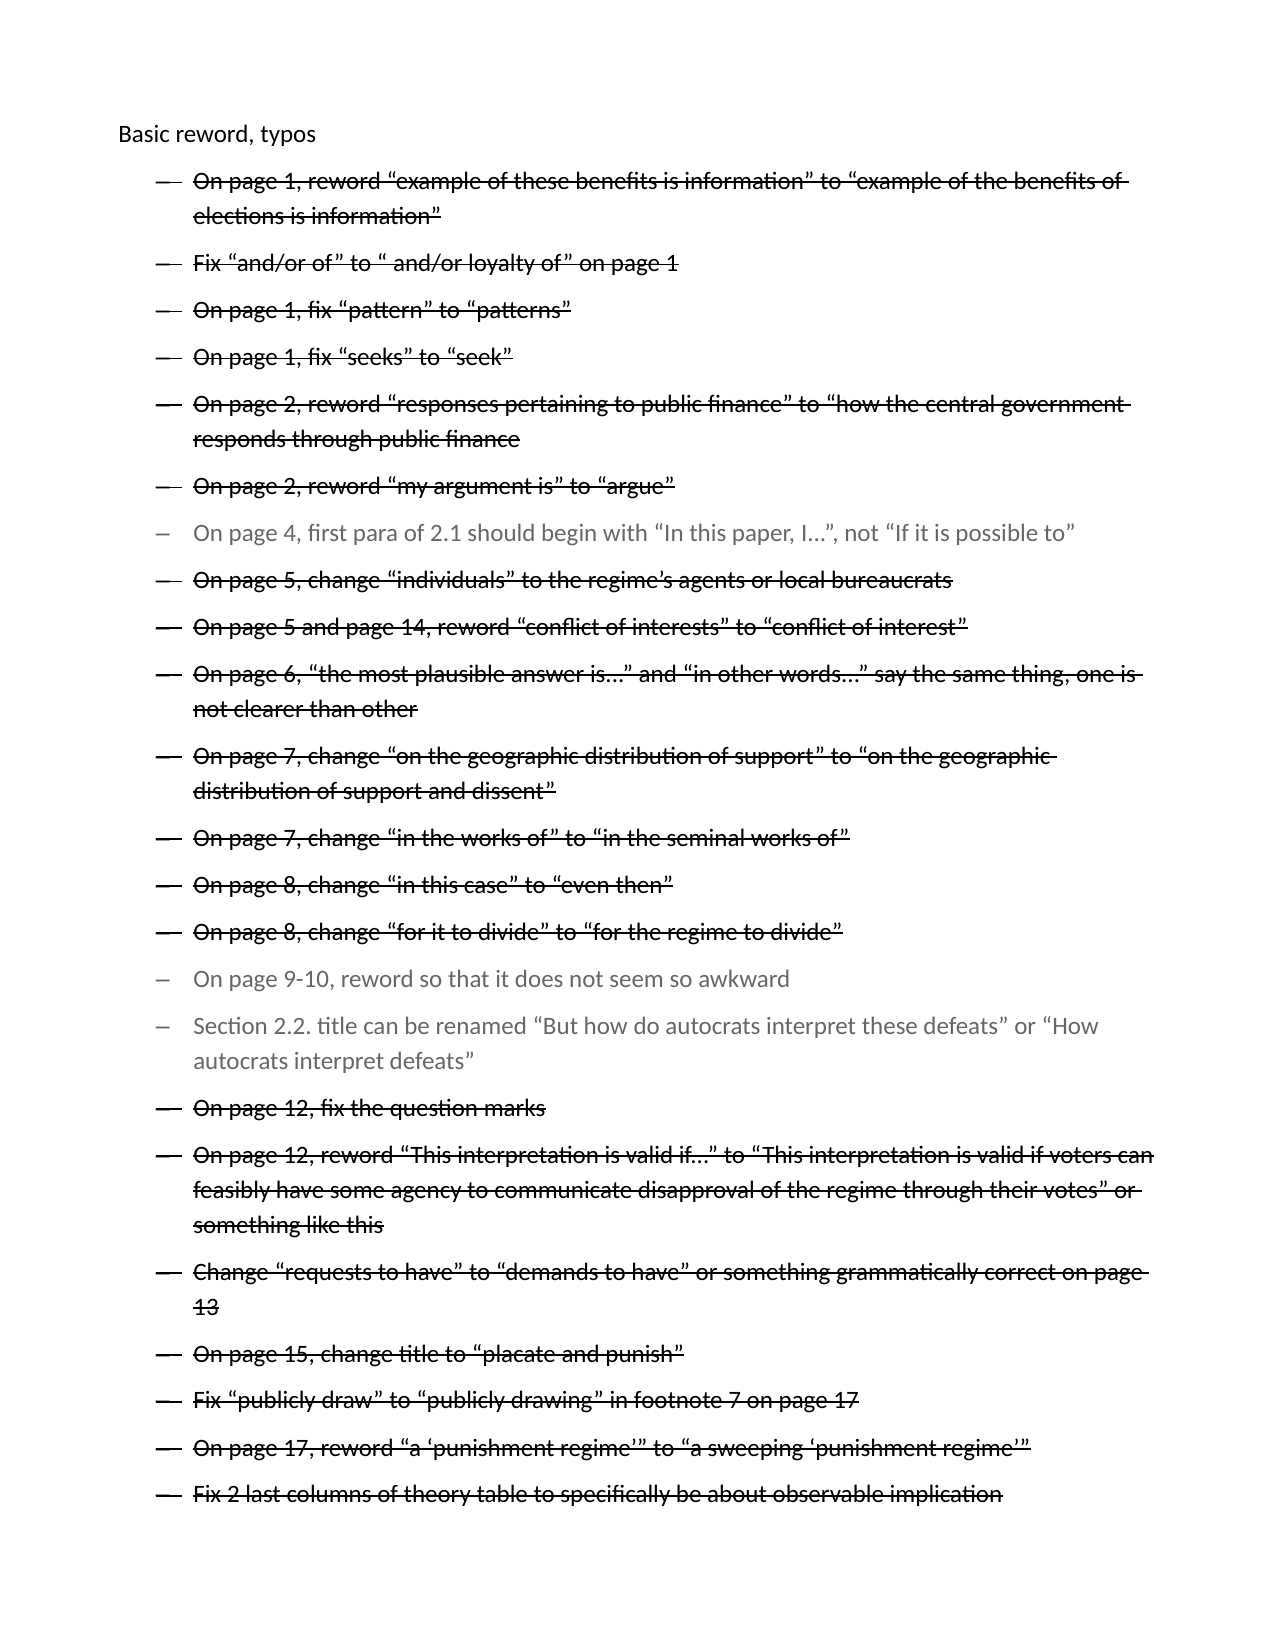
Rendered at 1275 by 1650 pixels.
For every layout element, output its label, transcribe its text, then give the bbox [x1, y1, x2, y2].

list On page 12, fix the question marks [156, 1092, 1157, 1122]
list On page 15, change title to “placate and punish” [156, 1338, 1157, 1368]
list Fix 2 last columns of theory table to specifically be about observable implication [156, 1479, 1157, 1509]
list On page 1, fix “pattern” to “patterns” [156, 294, 1157, 324]
list On page 12, reword “This interpretation is valid if...” to “This interpretation is valid if voters can feasibly have some agency to communicate disapproval of the regime through their votes” or something like this [156, 1139, 1157, 1239]
list On page 2, reword “my argument is” to “argue” [156, 470, 1157, 501]
text Basic reword, typos [118, 118, 1157, 149]
list On page 8, change “in this case” to “even then” [156, 869, 1157, 899]
list On page 6, “the most plausible answer is...” and “in other words...” say the same thing, one is not clearer than other [156, 658, 1157, 723]
list On page 7, change “in the works of” to “in the seminal works of” [156, 822, 1157, 852]
list Fix “publicly draw” to “publicly drawing” in footnote 7 on page 17 [156, 1385, 1157, 1415]
list On page 1, fix “seeks” to “seek” [156, 341, 1157, 372]
list On page 9-10, reword so that it does not seem so awkward [156, 963, 1157, 993]
list Change “requests to have” to “demands to have” or something grammatically correct on page 13 [156, 1256, 1157, 1321]
list On page 17, reword “a ‘punishment regime’” to “a sweeping ‘punishment regime’” [156, 1432, 1157, 1462]
list On page 4, first para of 2.1 should begin with “In this paper, I...”, not “If it is possible to” [156, 517, 1157, 547]
list Fix “and/or of” to “ and/or loyalty of” on page 1 [156, 247, 1157, 278]
list On page 1, reword “example of these benefits is information” to “example of the benefits of elections is information” [156, 165, 1157, 231]
list On page 7, change “on the geographic distribution of support” to “on the geographic distribution of support and dissent” [156, 740, 1157, 805]
list On page 5, change “individuals” to the regime’s agents or local bureaucrats [156, 564, 1157, 594]
list On page 5 and page 14, reword “conflict of interests” to “conflict of interest” [156, 611, 1157, 641]
list On page 2, reword “responses pertaining to public finance” to “how the central government responds through public finance [156, 388, 1157, 453]
list Section 2.2. title can be renamed “But how do autocrats interpret these defeats” or “How autocrats interpret defeats” [156, 1010, 1157, 1075]
list On page 8, change “for it to divide” to “for the regime to divide” [156, 916, 1157, 946]
